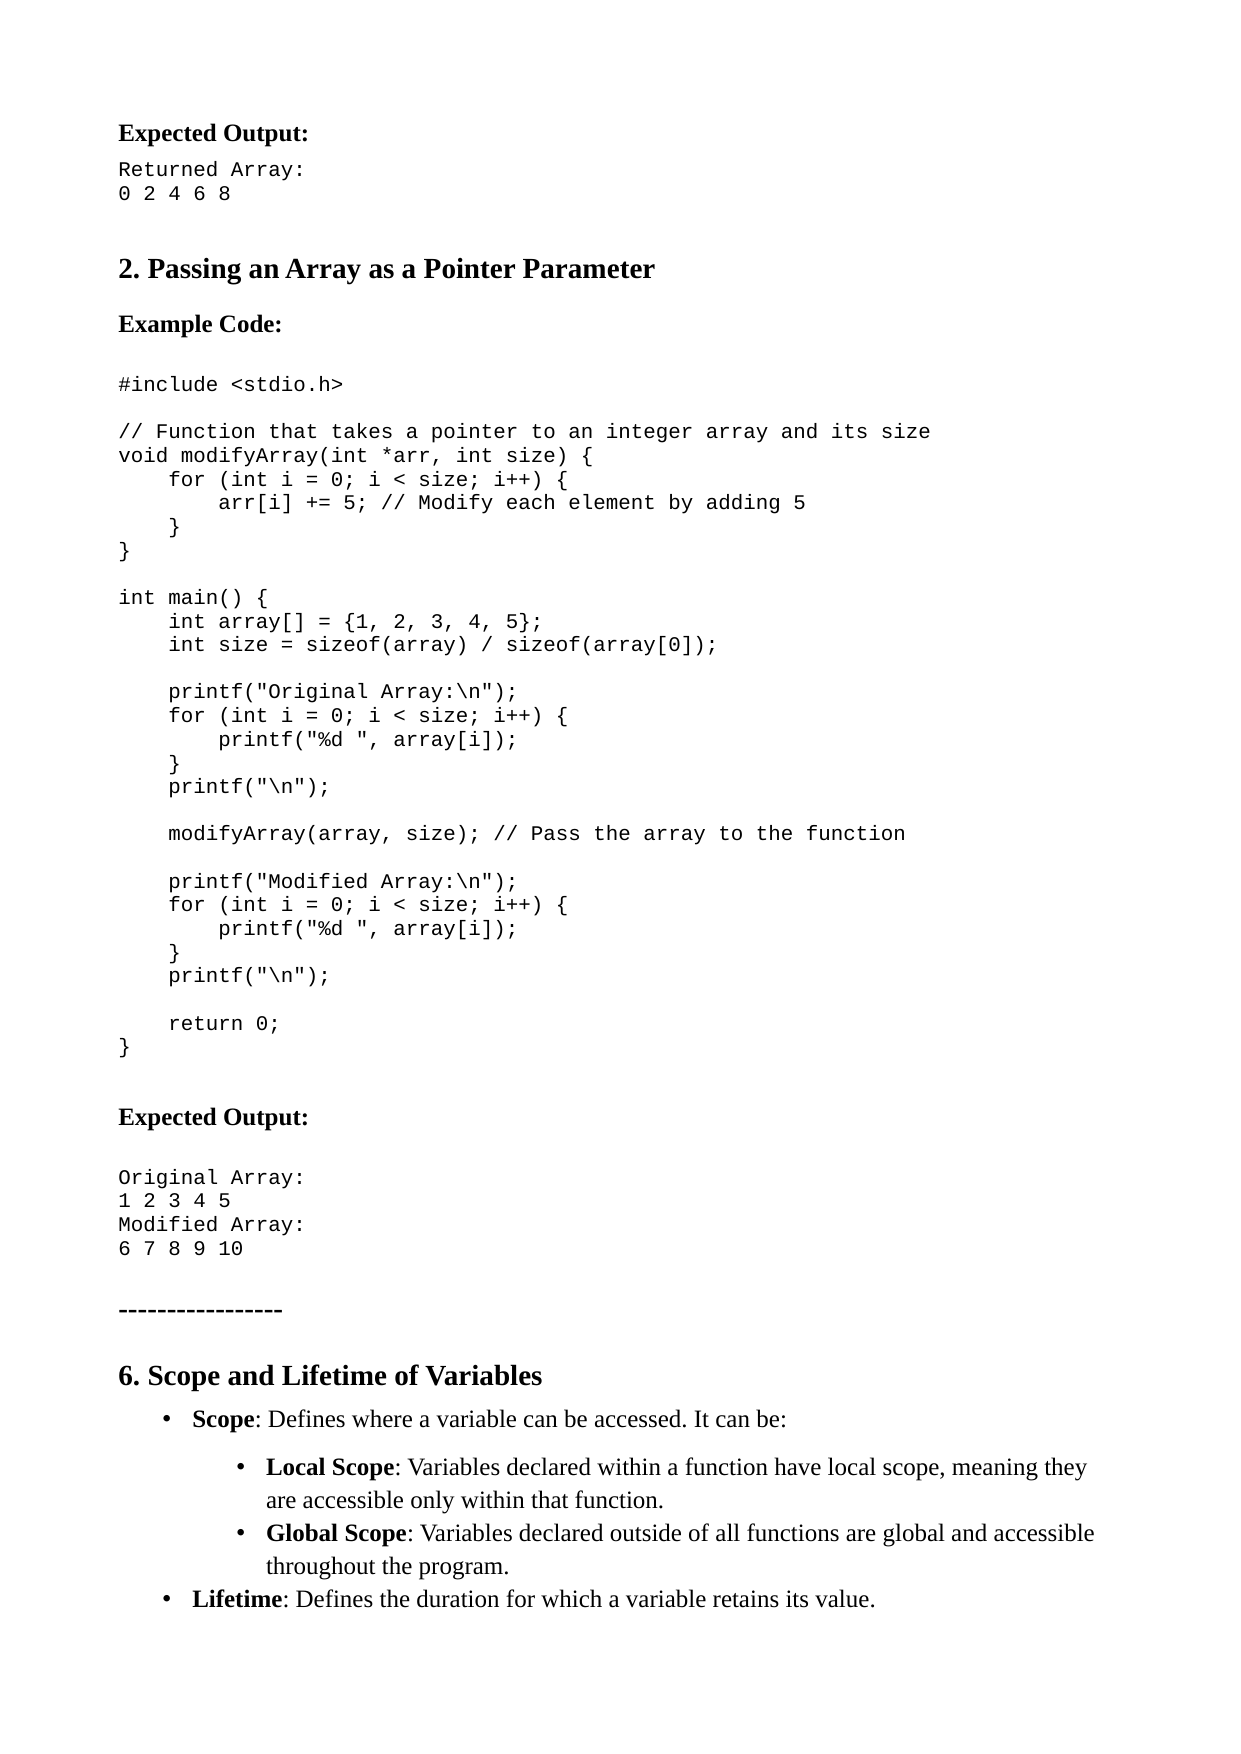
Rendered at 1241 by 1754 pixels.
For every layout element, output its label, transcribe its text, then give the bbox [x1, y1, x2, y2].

text for (int i = 0; i < size; i++) { [118, 469, 1122, 492]
text int array[] = {1, 2, 3, 4, 5}; [118, 611, 1122, 634]
text for (int i = 0; i < size; i++) { [118, 705, 1122, 729]
text 1 2 3 4 5 [118, 1190, 1122, 1214]
text printf("\n"); [118, 776, 1122, 800]
text } [118, 516, 1122, 540]
text 0 2 4 6 8 [118, 183, 1122, 207]
subtitle Expected Output: [118, 118, 1122, 147]
list Local Scope: Variables declared within a function have local scope, meaning they are accessible only within that function. [236, 1452, 1122, 1514]
text modifyArray(array, size); // Pass the array to the function [118, 823, 1122, 847]
text void modifyArray(int *arr, int size) { [118, 445, 1122, 469]
list Global Scope: Variables declared outside of all functions are global and accessible throughout the program. [236, 1518, 1122, 1580]
text } [118, 752, 1122, 776]
text } [118, 942, 1122, 965]
text #include <stdio.h> [118, 374, 1122, 398]
text Returned Array: [118, 159, 1122, 183]
text printf("%d ", array[i]); [118, 918, 1122, 942]
text for (int i = 0; i < size; i++) { [118, 894, 1122, 918]
text } [118, 540, 1122, 563]
text printf("\n"); [118, 965, 1122, 989]
text Original Array: [118, 1167, 1122, 1190]
subtitle Expected Output: [118, 1102, 1122, 1131]
subtitle 6. Scope and Lifetime of Variables [118, 1358, 1122, 1392]
list Lifetime: Defines the duration for which a variable retains its value. [162, 1584, 1122, 1613]
text 6 7 8 9 10 [118, 1238, 1122, 1261]
text return 0; [118, 1013, 1122, 1036]
text int size = sizeof(array) / sizeof(array[0]); [118, 634, 1122, 658]
text int main() { [118, 587, 1122, 611]
text printf("Original Array:\n"); [118, 682, 1122, 705]
list Scope: Defines where a variable can be accessed. It can be: [162, 1404, 1122, 1433]
text printf("%d ", array[i]); [118, 729, 1122, 752]
text // Function that takes a pointer to an integer array and its size [118, 421, 1122, 445]
text } [118, 1036, 1122, 1060]
text Modified Array: [118, 1214, 1122, 1238]
subtitle Example Code: [118, 309, 1122, 338]
subtitle 2. Passing an Array as a Pointer Parameter [118, 251, 1122, 284]
text ----------------- [118, 1291, 1122, 1324]
text printf("Modified Array:\n"); [118, 871, 1122, 894]
text arr[i] += 5; // Modify each element by adding 5 [118, 492, 1122, 516]
